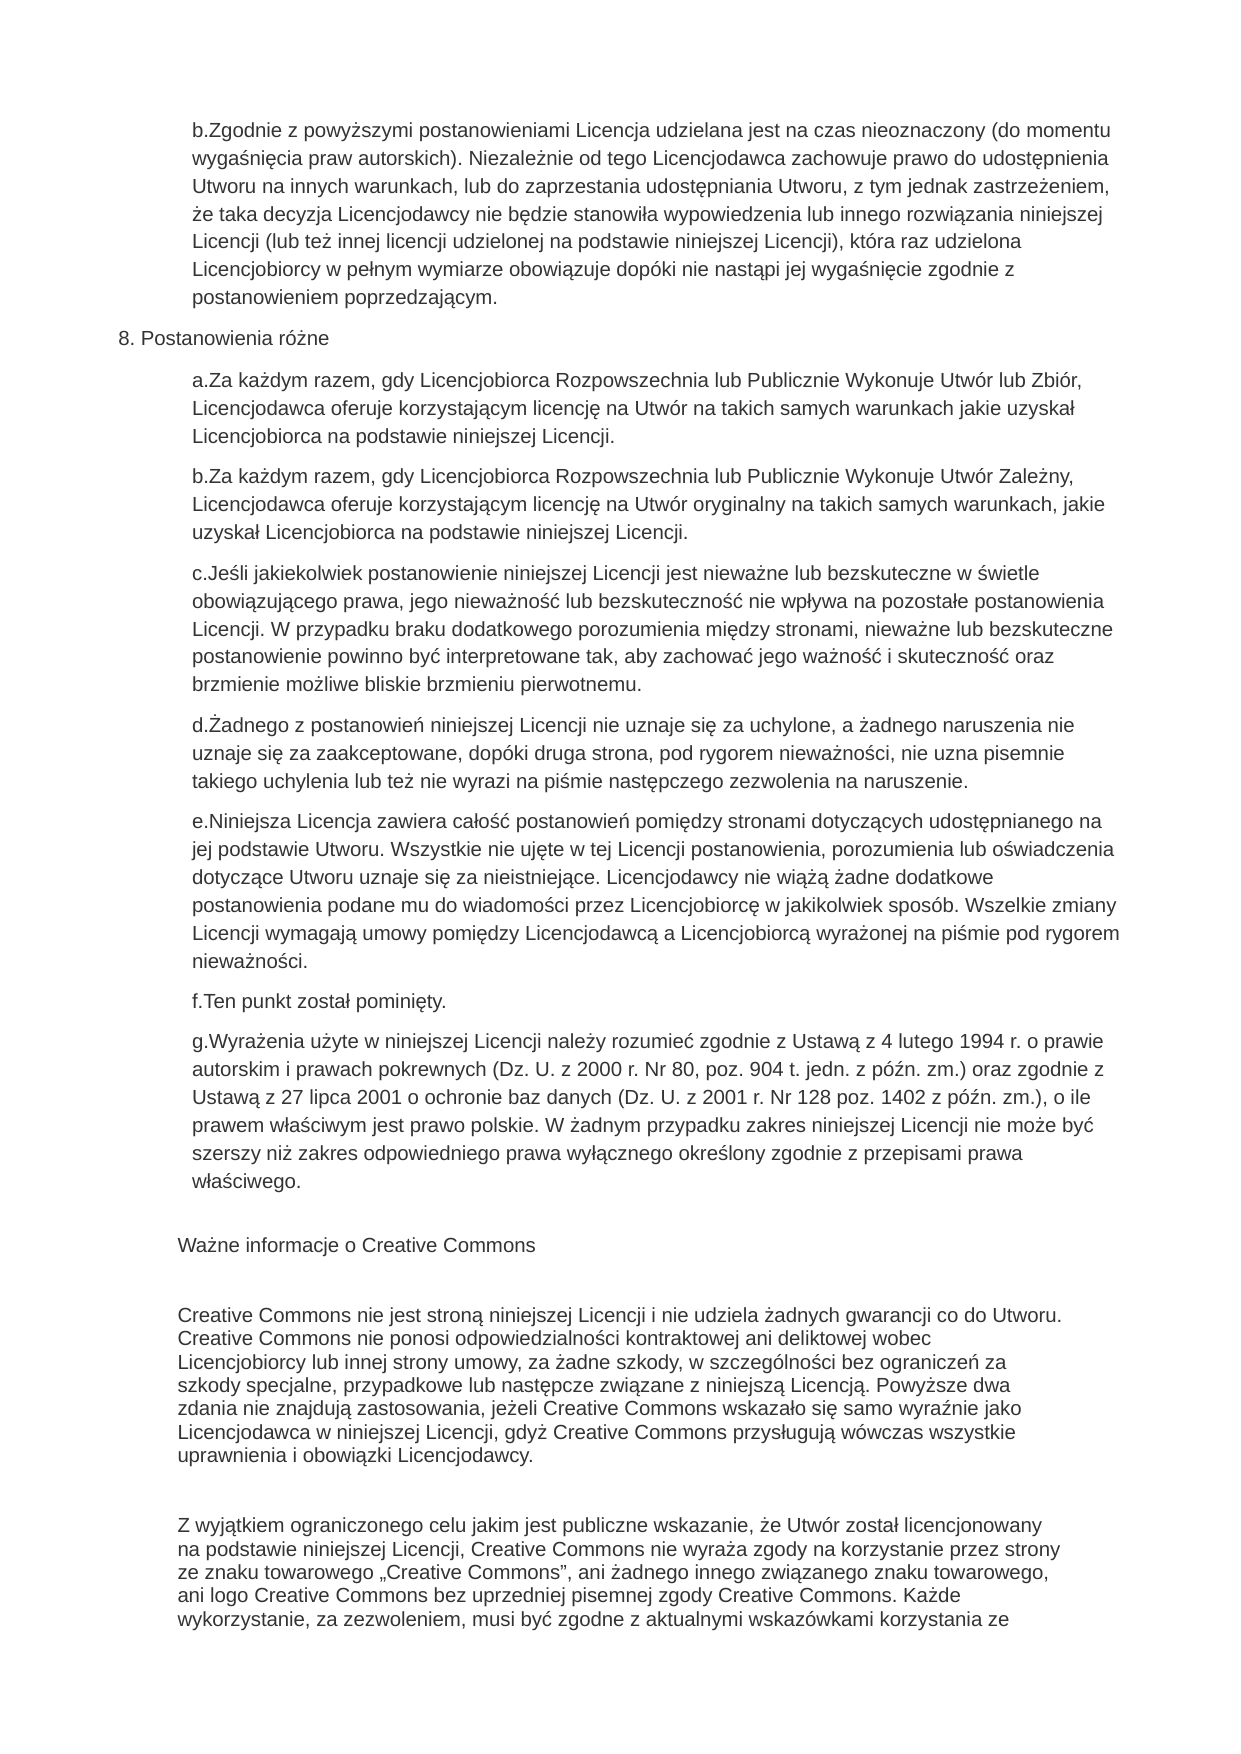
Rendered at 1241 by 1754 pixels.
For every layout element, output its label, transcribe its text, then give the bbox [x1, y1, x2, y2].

list Wyrażenia użyte w niniejszej Licencji należy rozumieć zgodnie z Ustawą z 4 lutego 1994 r. o prawie autorskim i prawach pokrewnych (Dz. U. z 2000 r. Nr 80, poz. 904 t. jedn. z późn. zm.) oraz zgodnie z Ustawą z 27 lipca 2001 o ochronie baz danych (Dz. U. z 2001 r. Nr 128 poz. 1402 z późn. zm.), o ile prawem właściwym jest prawo polskie. W żadnym przypadku zakres niniejszej Licencji nie może być szerszy niż zakres odpowiedniego prawa wyłącznego określony zgodnie z przepisami prawa właściwego. [118, 1030, 1122, 1193]
subtitle Ważne informacje o Creative Commons [177, 1233, 1063, 1257]
list Ten punkt został pominięty. [118, 989, 1122, 1013]
text Z wyjątkiem ograniczonego celu jakim jest publiczne wskazanie, że Utwór został licencjonowany na podstawie niniejszej Licencji, Creative Commons nie wyraża zgody na korzystanie przez strony ze znaku towarowego „Creative Commons”, ani żadnego innego związanego znaku towarowego, ani logo Creative Commons bez uprzedniej pisemnej zgody Creative Commons. Każde wykorzystanie, za zezwoleniem, musi być zgodne z aktualnymi wskazówkami korzystania ze [177, 1514, 1063, 1630]
list Niniejsza Licencja zawiera całość postanowień pomiędzy stronami dotyczących udostępnianego na jej podstawie Utworu. Wszystkie nie ujęte w tej Licencji postanowienia, porozumienia lub oświadczenia dotyczące Utworu uznaje się za nieistniejące. Licencjodawcy nie wiążą żadne dodatkowe postanowienia podane mu do wiadomości przez Licencjobiorcę w jakikolwiek sposób. Wszelkie zmiany Licencji wymagają umowy pomiędzy Licencjodawcą a Licencjobiorcą wyrażonej na piśmie pod rygorem nieważności. [118, 809, 1122, 972]
text Creative Commons nie jest stroną niniejszej Licencji i nie udziela żadnych gwarancji co do Utworu. Creative Commons nie ponosi odpowiedzialności kontraktowej ani deliktowej wobec Licencjobiorcy lub innej strony umowy, za żadne szkody, w szczególności bez ograniczeń za szkody specjalne, przypadkowe lub następcze związane z niniejszą Licencją. Powyższe dwa zdania nie znajdują zastosowania, jeżeli Creative Commons wskazało się samo wyraźnie jako Licencjodawca w niniejszej Licencji, gdyż Creative Commons przysługują wówczas wszystkie uprawnienia i obowiązki Licencjodawcy. [177, 1303, 1063, 1467]
text 8. Postanowienia różne [118, 326, 1122, 349]
list Jeśli jakiekolwiek postanowienie niniejszej Licencji jest nieważne lub bezskuteczne w świetle obowiązującego prawa, jego nieważność lub bezskuteczność nie wpływa na pozostałe postanowienia Licencji. W przypadku braku dodatkowego porozumienia między stronami, nieważne lub bezskuteczne postanowienie powinno być interpretowane tak, aby zachować jego ważność i skuteczność oraz brzmienie możliwe bliskie brzmieniu pierwotnemu. [118, 561, 1122, 696]
list Żadnego z postanowień niniejszej Licencji nie uznaje się za uchylone, a żadnego naruszenia nie uznaje się za zaakceptowane, dopóki druga strona, pod rygorem nieważności, nie uzna pisemnie takiego uchylenia lub też nie wyrazi na piśmie następczego zezwolenia na naruszenie. [118, 713, 1122, 792]
list Zgodnie z powyższymi postanowieniami Licencja udzielana jest na czas nieoznaczony (do momentu wygaśnięcia praw autorskich). Niezależnie od tego Licencjodawca zachowuje prawo do udostępnienia Utworu na innych warunkach, lub do zaprzestania udostępniania Utworu, z tym jednak zastrzeżeniem, że taka decyzja Licencjodawcy nie będzie stanowiła wypowiedzenia lub innego rozwiązania niniejszej Licencji (lub też innej licencji udzielonej na podstawie niniejszej Licencji), która raz udzielona Licencjobiorcy w pełnym wymiarze obowiązuje dopóki nie nastąpi jej wygaśnięcie zgodnie z postanowieniem poprzedzającym. [118, 118, 1122, 309]
list Za każdym razem, gdy Licencjobiorca Rozpowszechnia lub Publicznie Wykonuje Utwór lub Zbiór, Licencjodawca oferuje korzystającym licencję na Utwór na takich samych warunkach jakie uzyskał Licencjobiorca na podstawie niniejszej Licencji. [118, 368, 1122, 448]
list Za każdym razem, gdy Licencjobiorca Rozpowszechnia lub Publicznie Wykonuje Utwór Zależny, Licencjodawca oferuje korzystającym licencję na Utwór oryginalny na takich samych warunkach, jakie uzyskał Licencjobiorca na podstawie niniejszej Licencji. [118, 465, 1122, 544]
